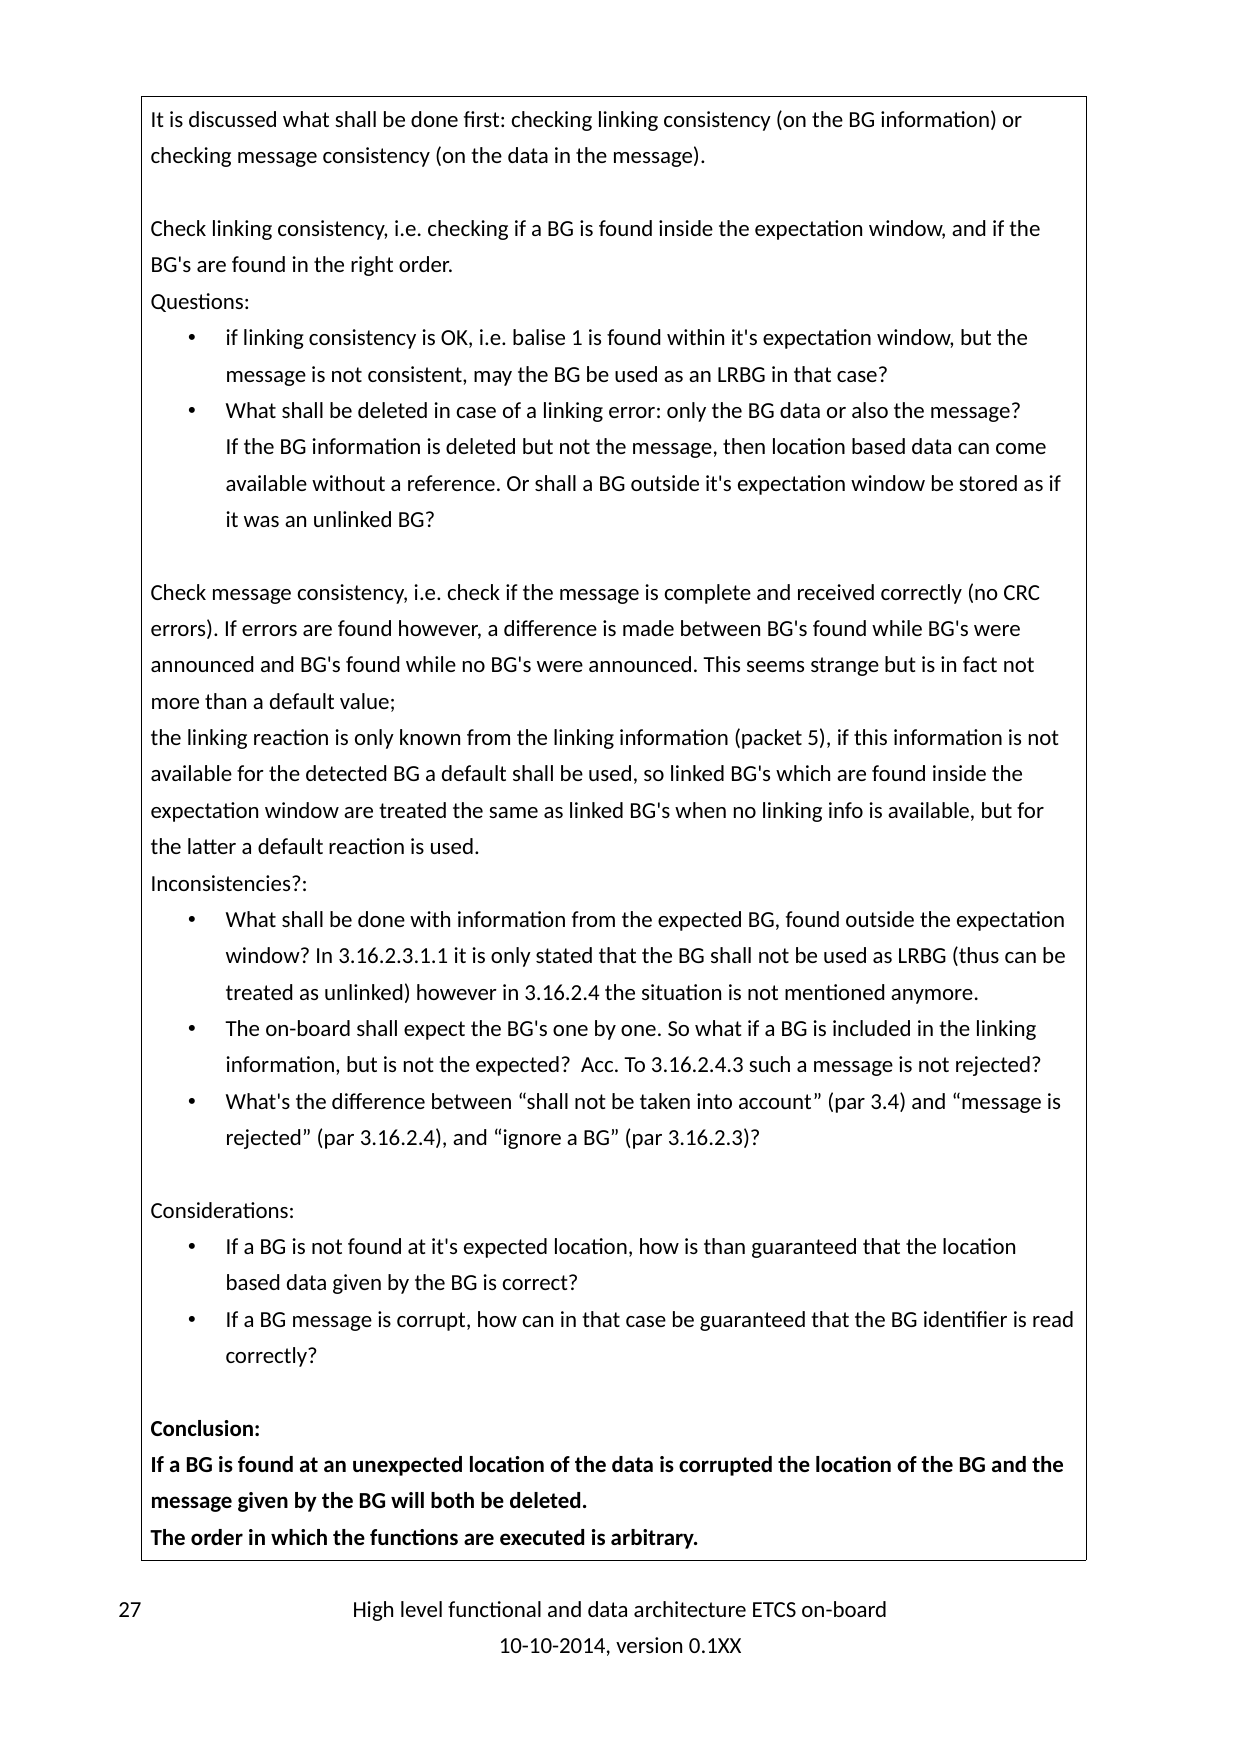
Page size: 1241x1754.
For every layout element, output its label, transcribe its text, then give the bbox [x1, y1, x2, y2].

text Considerations: [150, 1196, 1077, 1224]
text Check message consistency, i.e. check if the message is complete and received correctly (no CRC errors). If errors are found however, a difference is made between BG's found while BG's were announced and BG's found while no BG's were announced. This seems strange but is in fact not more than a default value; [150, 578, 1077, 715]
text It is discussed what shall be done first: checking linking consistency (on the BG information) or checking message consistency (on the data in the message). [150, 105, 1077, 169]
text the linking reaction is only known from the linking information (packet 5), if this information is not available for the detected BG a default shall be used, so linked BG's which are found inside the expectation window are treated the same as linked BG's when no linking info is available, but for the latter a default reaction is used. [150, 723, 1077, 860]
text Conclusion: [150, 1414, 1077, 1442]
list What shall be deleted in case of a linking error: only the BG data or also the message? If the BG information is deleted but not the message, then location based data can come available without a reference. Or shall a BG outside it's expectation window be stored as if it was an unlinked BG? [188, 396, 1077, 533]
list If a BG is not found at it's expected location, how is than guaranteed that the location based data given by the BG is correct? [188, 1232, 1077, 1297]
list What's the difference between “shall not be taken into account” (par 3.4) and “message is rejected” (par 3.16.2.4), and “ignore a BG” (par 3.16.2.3)? [188, 1087, 1077, 1151]
text If a BG is found at an unexpected location of the data is corrupted the location of the BG and the message given by the BG will both be deleted. [150, 1450, 1077, 1515]
list What shall be done with information from the expected BG, found outside the expectation window? In 3.16.2.3.1.1 it is only stated that the BG shall not be used as LRBG (thus can be treated as unlinked) however in 3.16.2.4 the situation is not mentioned anymore. [188, 905, 1077, 1006]
text Questions: [150, 287, 1077, 315]
list The on-board shall expect the BG's one by one. So what if a BG is included in the linking information, but is not the expected? Acc. To 3.16.2.4.3 such a message is not rejected? [188, 1014, 1077, 1078]
list If a BG message is corrupt, how can in that case be guaranteed that the BG identifier is read correctly? [188, 1305, 1077, 1369]
text The order in which the functions are executed is arbitrary. [150, 1523, 1077, 1551]
text Inconsistencies?: [150, 869, 1077, 897]
text Check linking consistency, i.e. checking if a BG is found inside the expectation window, and if the BG's are found in the right order. [150, 214, 1077, 279]
list if linking consistency is OK, i.e. balise 1 is found within it's expectation window, but the message is not consistent, may the BG be used as an LRBG in that case? [188, 323, 1077, 388]
